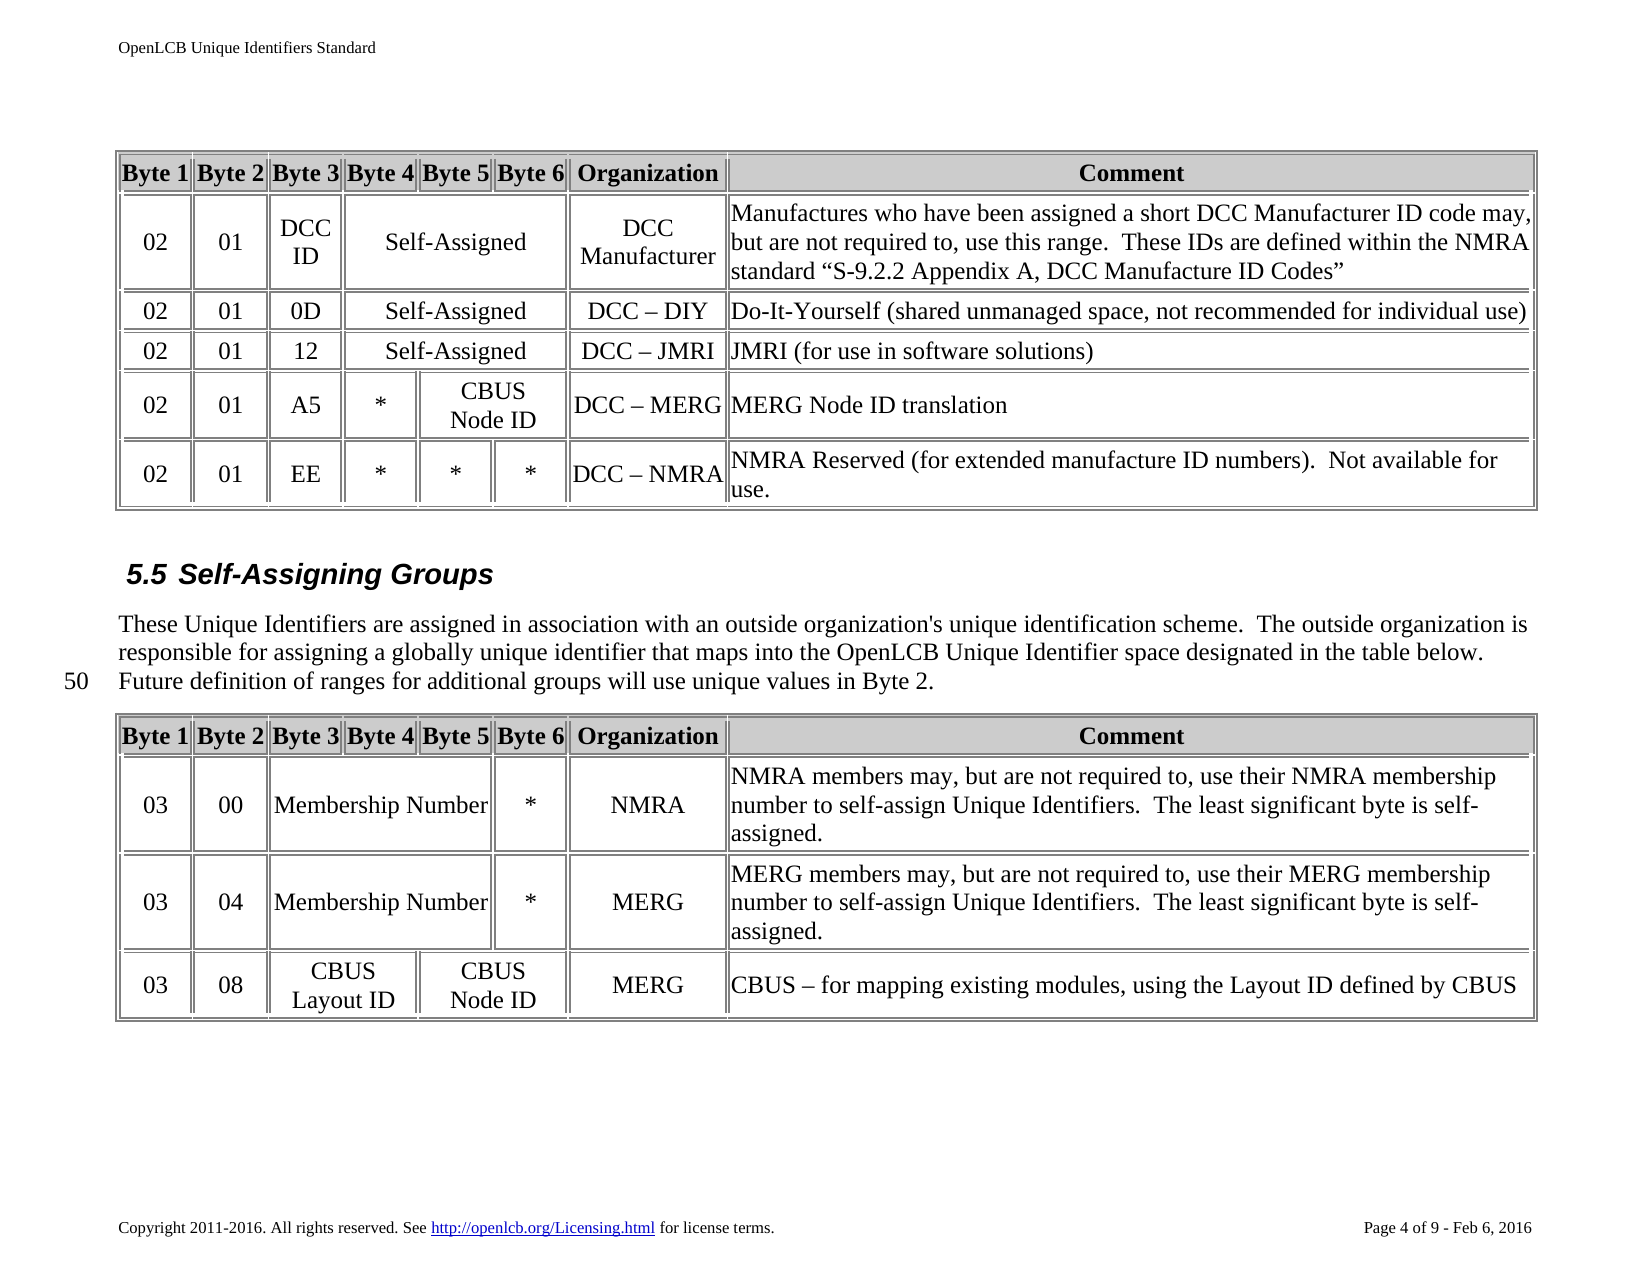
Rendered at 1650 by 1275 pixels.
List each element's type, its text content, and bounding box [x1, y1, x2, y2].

text These Unique Identifiers are assigned in association with an outside organization's unique identification scheme. The outside organization is responsible for assigning a globally unique identifier that maps into the OpenLCB Unique Identifier space designated in the table below. Future definition of ranges for additional groups will use unique values in Byte 2. [118, 609, 1532, 695]
table_cell EE [269, 437, 343, 506]
table_header Comment [728, 155, 1533, 190]
table_cell 01 [193, 442, 268, 506]
table_cell NMRA members may, but are not required to, use their NMRA membership number to self-assign Unique Identifiers. The least significant byte is self-assigned. [728, 753, 1535, 850]
table_cell Self-Assigned [346, 196, 565, 288]
table_cell * [343, 437, 418, 506]
table_cell CBUS Node ID [421, 373, 565, 437]
table_cell 04 [195, 856, 266, 948]
table_cell 08 [193, 953, 268, 1017]
table_cell DCC – JMRI [571, 333, 725, 368]
table_cell 00 [195, 758, 266, 850]
table_header Byte 3 [269, 152, 343, 190]
table_cell 01 [195, 293, 266, 328]
table_cell 01 [195, 196, 266, 288]
table_header Byte 1 [121, 155, 192, 190]
table_cell 02 [118, 328, 192, 368]
table_cell MERG Node ID translation [728, 368, 1535, 437]
table_cell Membership Number [271, 856, 490, 948]
table_cell 01 [195, 373, 266, 437]
subtitle Self-Assigning Groups [118, 557, 1532, 591]
table_header Organization [568, 715, 727, 753]
table_header Comment [728, 718, 1533, 753]
table_cell DCC Manufacturer [571, 196, 725, 288]
table_cell 03 [118, 753, 192, 850]
table_cell NMRA [571, 758, 725, 850]
table_header Byte 6 [493, 152, 568, 190]
table_cell * [496, 758, 565, 850]
table_cell MERG [568, 948, 727, 1017]
table_cell 0D [271, 293, 340, 328]
table_cell 01 [195, 333, 266, 368]
table_cell 02 [118, 368, 192, 437]
table_cell 02 [118, 288, 192, 328]
table_cell MERG [571, 856, 725, 948]
table_cell 03 [118, 948, 192, 1017]
table_cell CBUS Node ID [418, 948, 568, 1017]
table_header Organization [568, 152, 727, 190]
table_cell Manufactures who have been assigned a short DCC Manufacturer ID code may, but are not required to, use this range. These IDs are defined within the NMRA standard “S-9.2.2 Appendix A, DCC Manufacture ID Codes” [728, 190, 1535, 288]
table_cell * [496, 856, 565, 948]
table_header Byte 1 [121, 718, 192, 753]
table_cell CBUS – for mapping existing modules, using the Layout ID defined by CBUS [728, 948, 1535, 1017]
table_cell DCC – DIY [571, 293, 725, 328]
table_cell DCC – NMRA [568, 437, 727, 506]
table_cell 02 [118, 190, 192, 288]
table_cell A5 [271, 373, 340, 437]
table_cell Do-It-Yourself (shared unmanaged space, not recommended for individual use) [728, 288, 1535, 328]
table_header Byte 4 [343, 152, 418, 190]
table_cell JMRI (for use in software solutions) [728, 328, 1535, 368]
table_header Byte 2 [193, 155, 268, 190]
table_cell CBUS Layout ID [269, 950, 418, 1017]
table_cell 12 [271, 333, 340, 368]
table_header Byte 4 [343, 715, 418, 753]
table_cell Self-Assigned [346, 293, 565, 328]
table_header Byte 5 [418, 152, 493, 190]
table_cell Membership Number [271, 758, 490, 850]
table_header Byte 3 [269, 715, 343, 753]
table_cell MERG members may, but are not required to, use their MERG membership number to self-assign Unique Identifiers. The least significant byte is self-assigned. [728, 850, 1535, 948]
table_cell * [493, 437, 568, 506]
table_cell Self-Assigned [346, 333, 565, 368]
table_cell NMRA Reserved (for extended manufacture ID numbers). Not available for use. [728, 437, 1535, 506]
table_cell * [346, 373, 415, 437]
table_cell 02 [118, 437, 192, 506]
table_header Byte 5 [418, 715, 493, 753]
table_header Byte 2 [193, 718, 268, 753]
table_cell * [418, 437, 493, 506]
table_header Byte 6 [493, 715, 568, 753]
table_cell DCC ID [271, 196, 340, 288]
table_cell DCC – MERG [571, 373, 725, 437]
table_cell 03 [118, 850, 192, 948]
